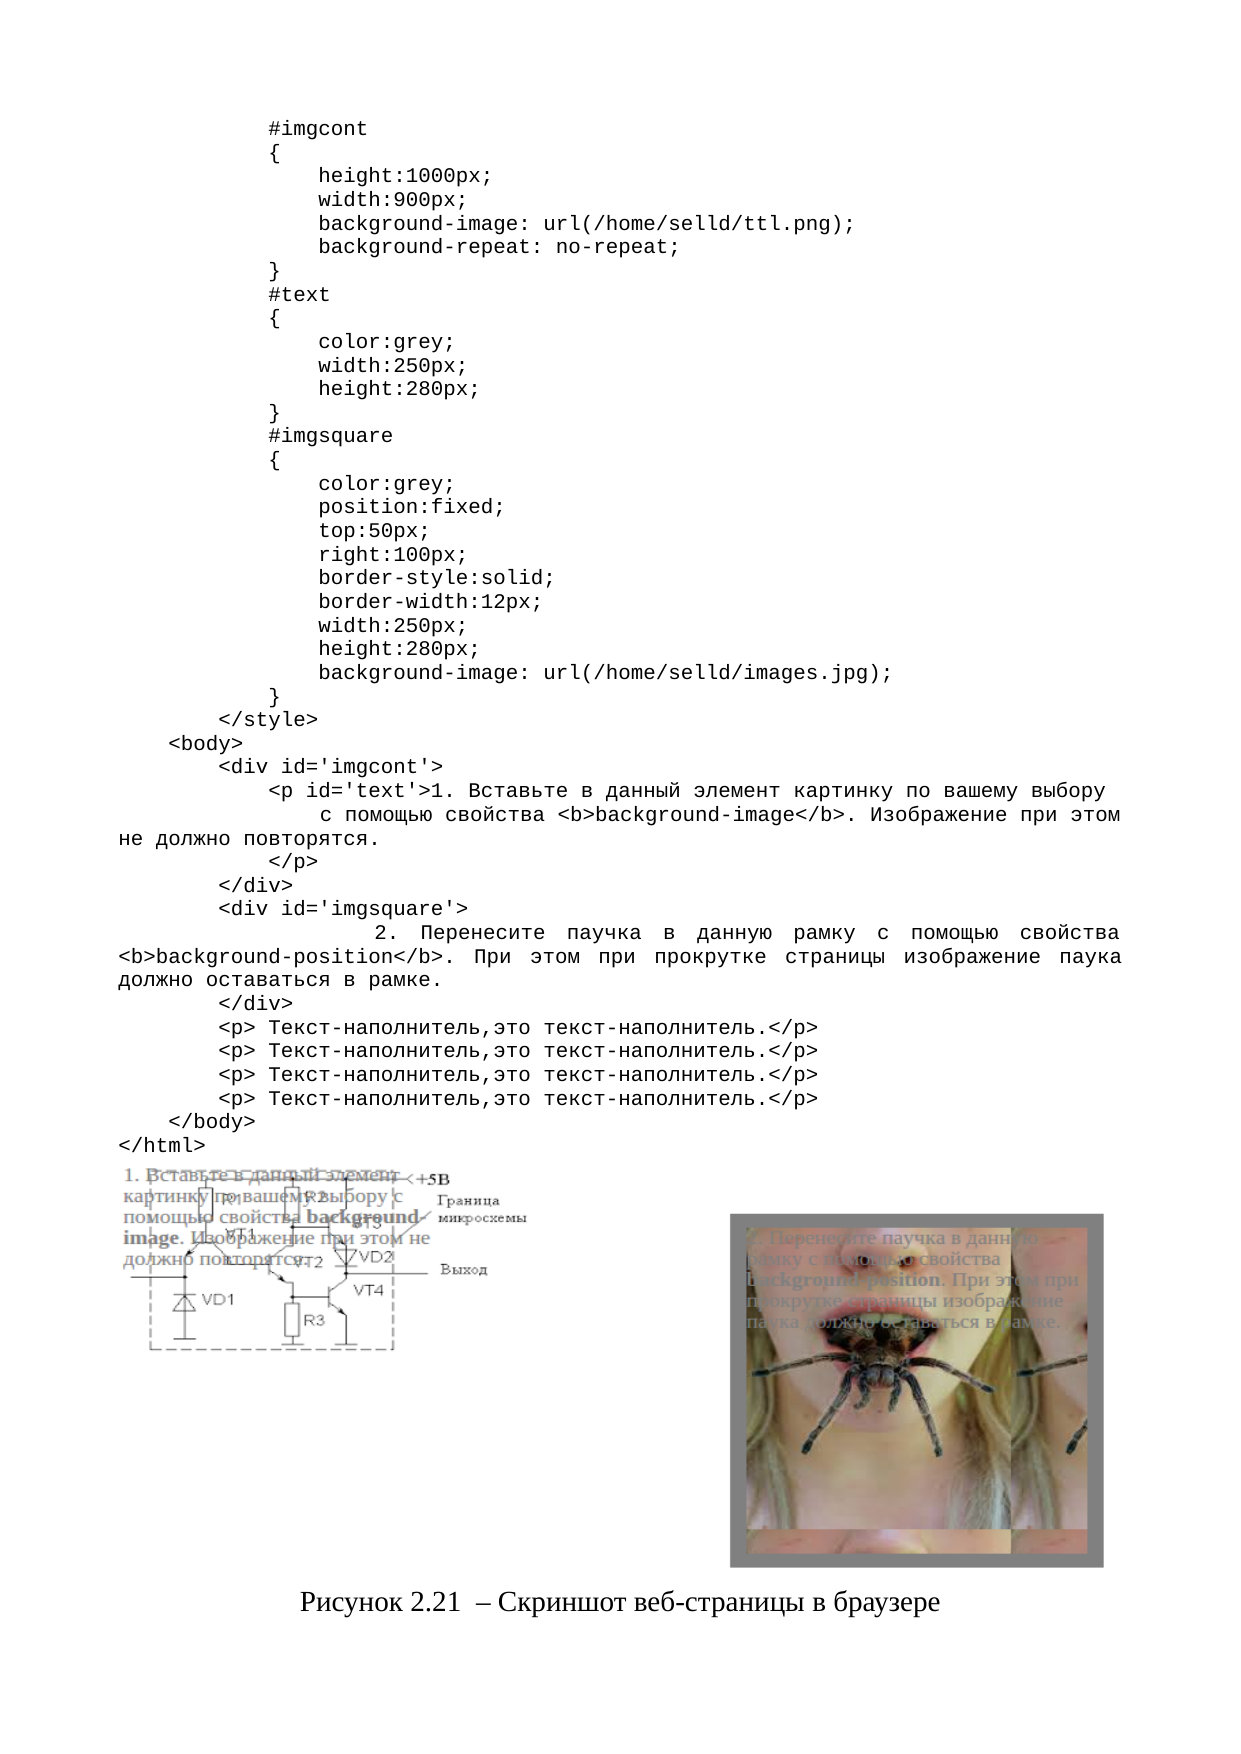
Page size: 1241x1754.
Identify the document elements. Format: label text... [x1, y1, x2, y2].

text { [118, 449, 1122, 473]
text #text [118, 284, 1122, 307]
text color:grey; [118, 473, 1122, 496]
picture [118, 1158, 1123, 1584]
text border-style:solid; [118, 567, 1122, 591]
text <body> [118, 733, 1122, 757]
text <p> Текст-наполнитель,это текст-наполнитель.</p> [118, 1088, 1122, 1111]
text </html> [118, 1135, 1122, 1158]
text #imgsquare [118, 426, 1122, 449]
text <p> Текст-наполнитель,это текст-наполнитель.</p> [118, 1017, 1122, 1040]
text 2. Перенесите паучка в данную рамку с помощью свойства <b>background-position</b>. При этом при прокрутке страницы изображение паука должно оставаться в рамке. [118, 922, 1122, 993]
text height:280px; [118, 378, 1122, 402]
text color:grey; [118, 331, 1122, 354]
text #imgcont [118, 118, 1122, 142]
text <div id='imgsquare'> [118, 898, 1122, 922]
text border-width:12px; [118, 591, 1122, 615]
text { [118, 307, 1122, 331]
text width:900px; [118, 189, 1122, 213]
text height:280px; [118, 638, 1122, 662]
text </div> [118, 875, 1122, 898]
text </p> [118, 851, 1122, 875]
text background-image: url(/home/selld/ttl.png); [118, 213, 1122, 236]
text background-repeat: no-repeat; [118, 236, 1122, 260]
text { [118, 142, 1122, 165]
text top:50px; [118, 520, 1122, 544]
text background-image: url(/home/selld/images.jpg); [118, 662, 1122, 686]
text </div> [118, 993, 1122, 1017]
text height:1000px; [118, 165, 1122, 189]
text с помощью свойства <b>background-image</b>. Изображение при этом не должно повторятся. [118, 804, 1122, 851]
text position:fixed; [118, 496, 1122, 520]
text } [118, 402, 1122, 426]
text <p> Текст-наполнитель,это текст-наполнитель.</p> [118, 1064, 1122, 1088]
text Рисунок 2.21 – Скриншот веб-страницы в браузере [118, 1584, 1122, 1617]
text <p id='text'>1. Вставьте в данный элемент картинку по вашему выбору [118, 780, 1122, 804]
text </style> [118, 709, 1122, 733]
text } [118, 686, 1122, 709]
text right:100px; [118, 544, 1122, 567]
text width:250px; [118, 615, 1122, 638]
text </body> [118, 1111, 1122, 1135]
text width:250px; [118, 354, 1122, 378]
text <p> Текст-наполнитель,это текст-наполнитель.</p> [118, 1040, 1122, 1064]
text } [118, 260, 1122, 284]
text <div id='imgcont'> [118, 757, 1122, 780]
